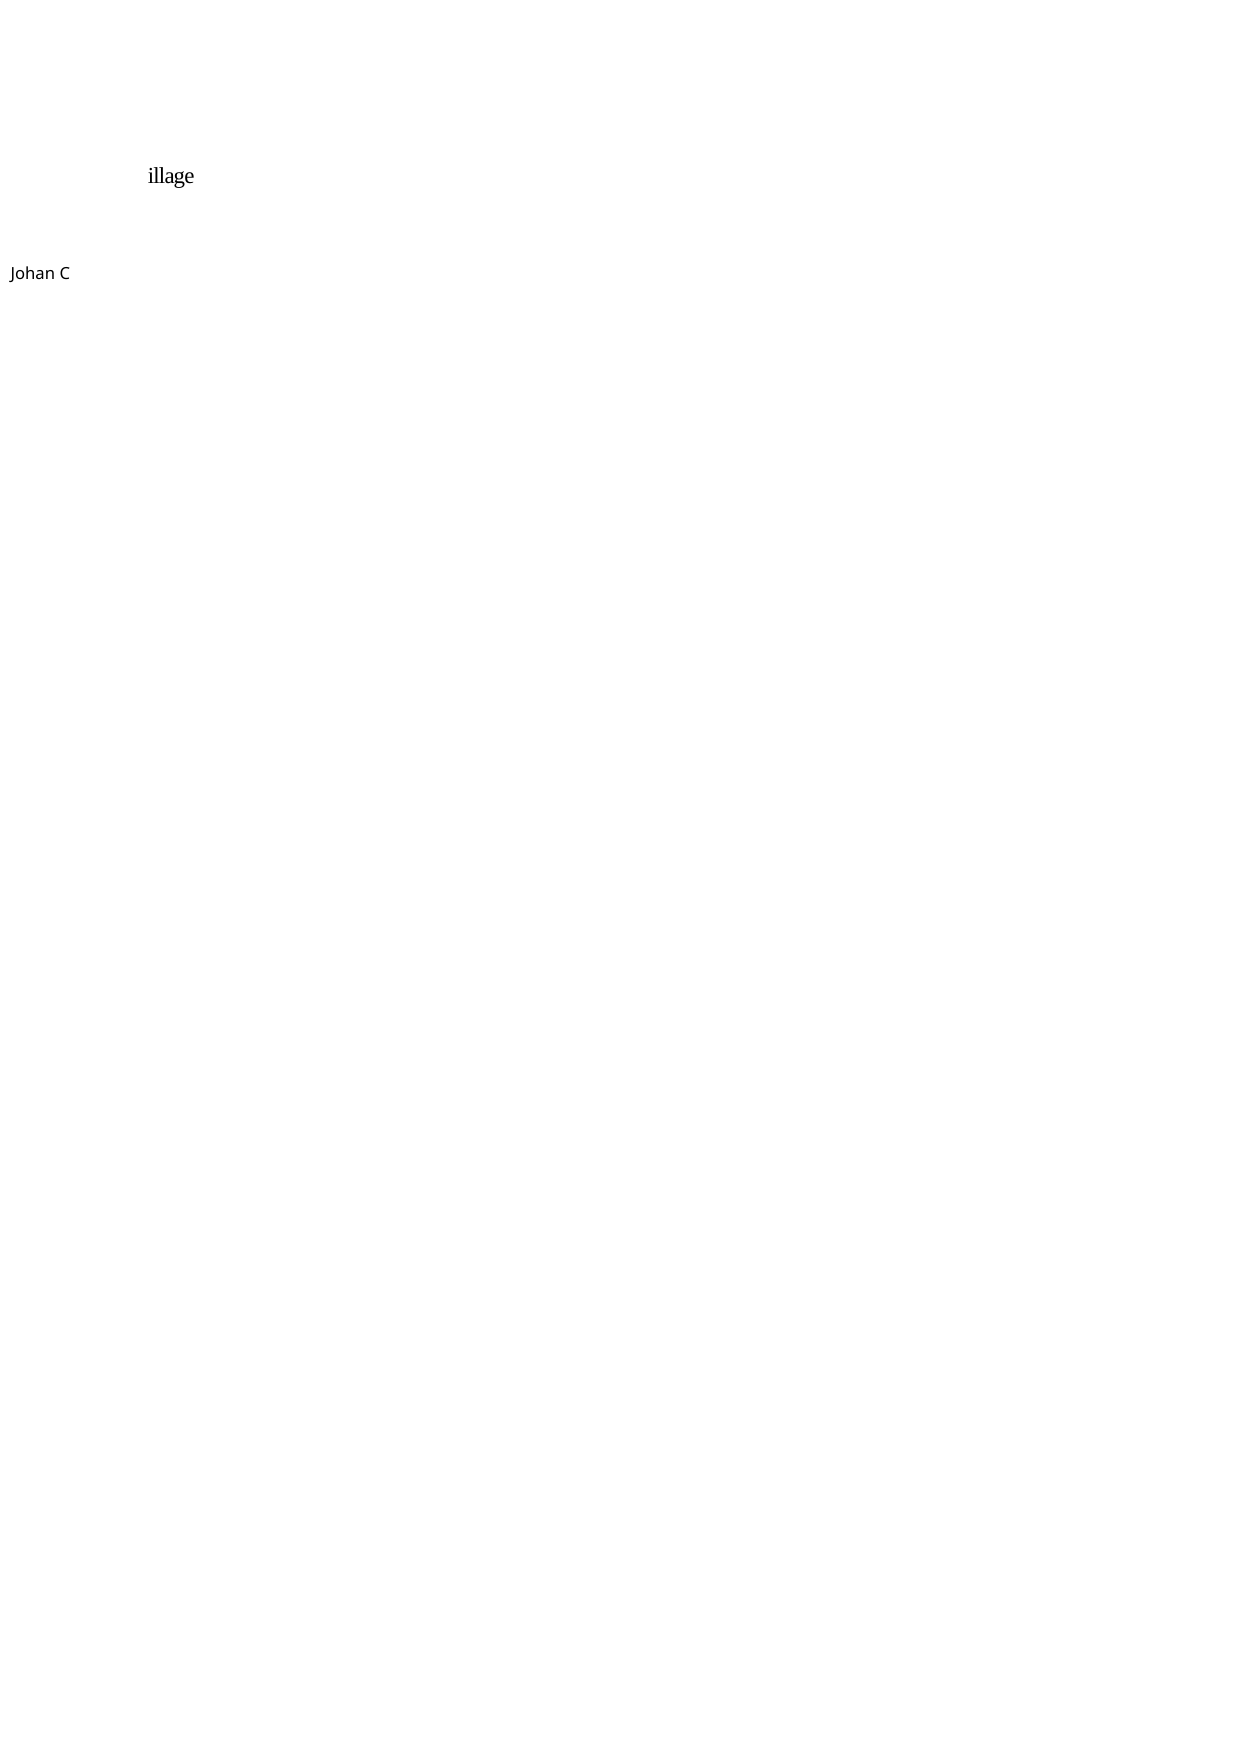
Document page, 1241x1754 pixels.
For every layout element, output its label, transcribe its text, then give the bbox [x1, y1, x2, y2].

text Johan C [10, 262, 697, 284]
text Rang 3 : Certains individus ont les fils du destin nombreux et sont destinés à changer les choses, vous pouvez observer le maillage [148, 162, 697, 189]
